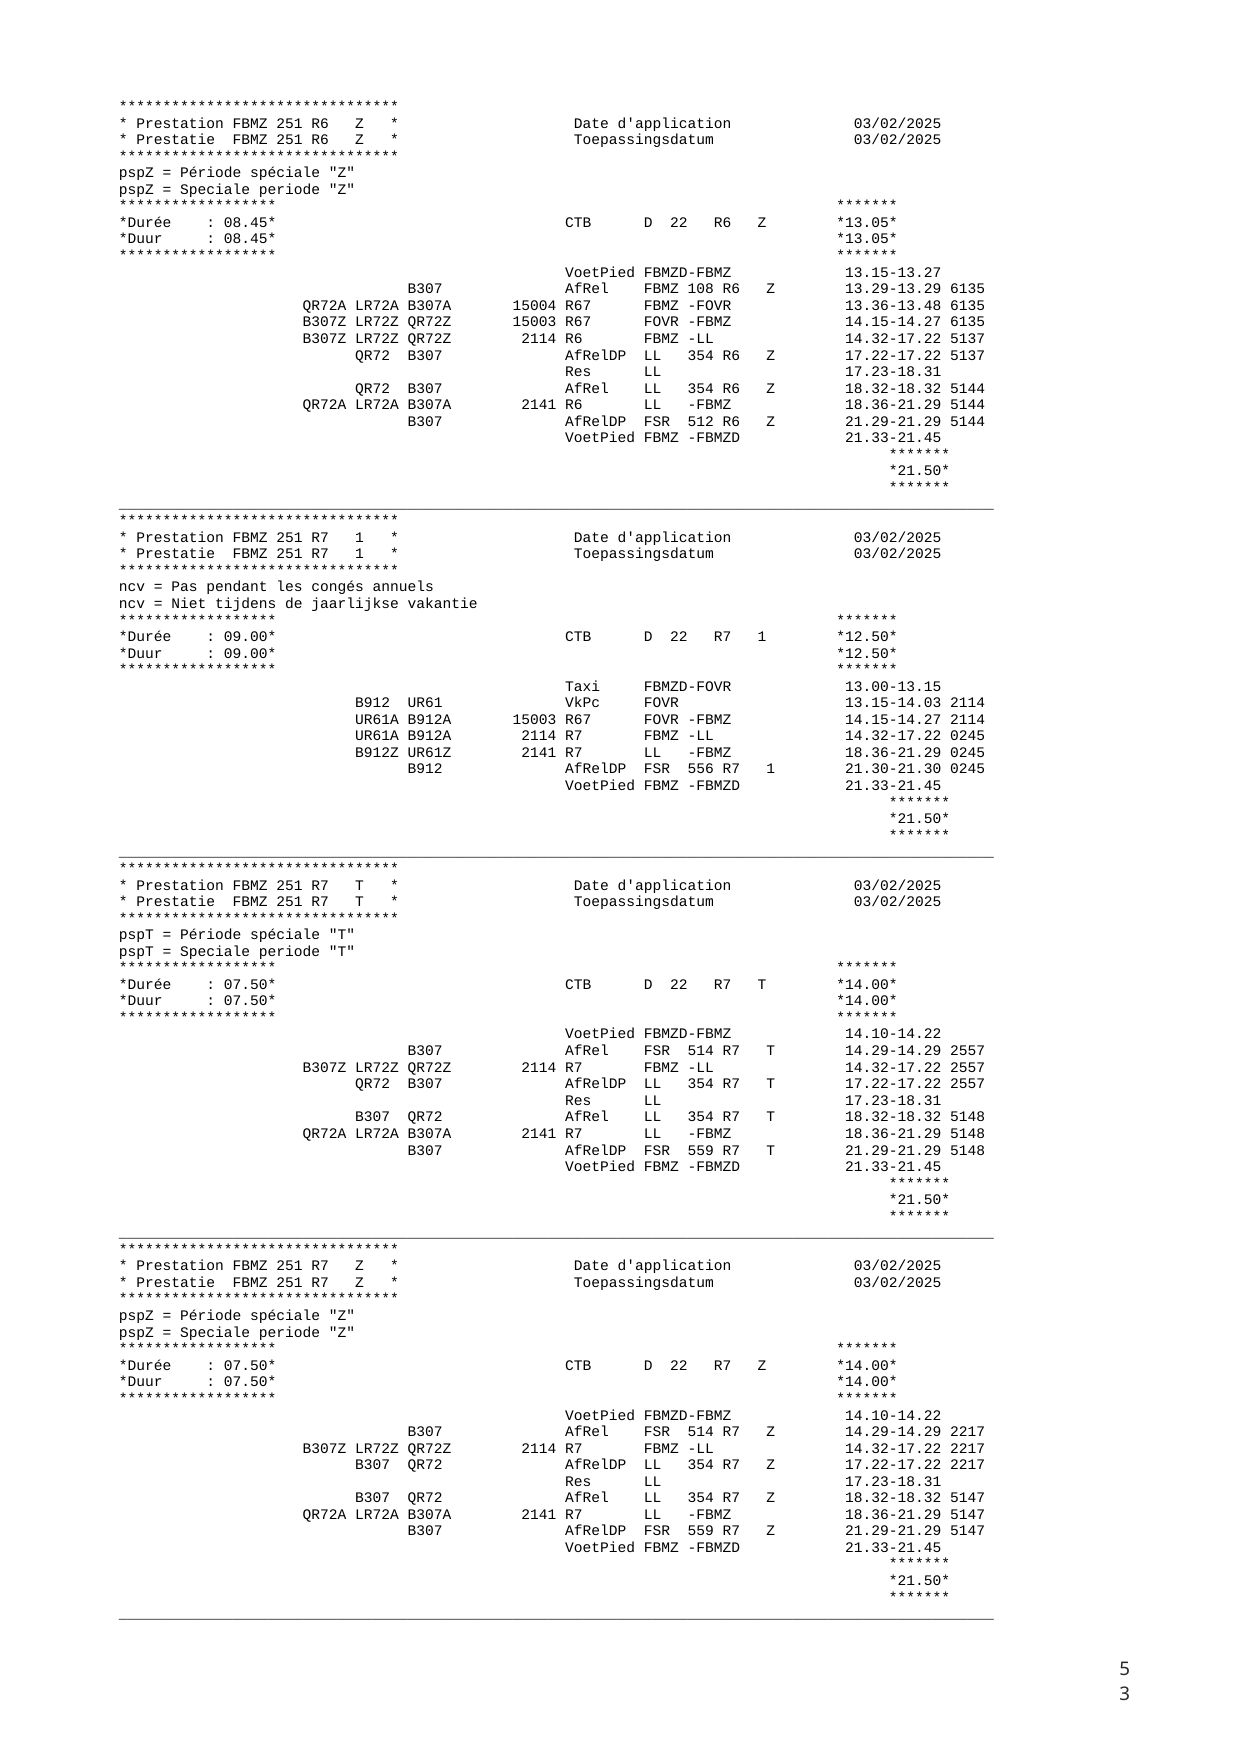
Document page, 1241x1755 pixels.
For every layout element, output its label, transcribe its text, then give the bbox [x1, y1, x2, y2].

text ******************************** * Prestation FBMZ 251 R7 T * Date d'application 03/02/2025 * Prestatie FBMZ 251 R7 T * Toepassingsdatum 03/02/2025 ******************************** pspT = Période spéciale "T" pspT = Speciale periode "T" ****************** ******* *Durée : 07.50* CTB D 22 R7 T *14.00* *Duur : 07.50* *14.00* ****************** ******* VoetPied FBMZD-FBMZ 14.10-14.22 B307 AfRel FSR 514 R7 T 14.29-14.29 2557 B307Z LR72Z QR72Z 2114 R7 FBMZ -LL 14.32-17.22 2557 QR72 B307 AfRelDP LL 354 R7 T 17.22-17.22 2557 Res LL 17.23-18.31 B307 QR72 AfRel LL 354 R7 T 18.32-18.32 5148 QR72A LR72A B307A 2141 R7 LL -FBMZ 18.36-21.29 5148 B307 AfRelDP FSR 559 R7 T 21.29-21.29 5148 VoetPied FBMZ -FBMZD 21.33-21.45 ******* *21.50* ******* ____________________________________________________________________________________________________ [119, 861, 1122, 1242]
text ******************************** * Prestation FBMZ 251 R7 Z * Date d'application 03/02/2025 * Prestatie FBMZ 251 R7 Z * Toepassingsdatum 03/02/2025 ******************************** pspZ = Période spéciale "Z" pspZ = Speciale periode "Z" ****************** ******* *Durée : 07.50* CTB D 22 R7 Z *14.00* *Duur : 07.50* *14.00* ****************** ******* VoetPied FBMZD-FBMZ 14.10-14.22 B307 AfRel FSR 514 R7 Z 14.29-14.29 2217 B307Z LR72Z QR72Z 2114 R7 FBMZ -LL 14.32-17.22 2217 B307 QR72 AfRelDP LL 354 R7 Z 17.22-17.22 2217 Res LL 17.23-18.31 B307 QR72 AfRel LL 354 R7 Z 18.32-18.32 5147 QR72A LR72A B307A 2141 R7 LL -FBMZ 18.36-21.29 5147 B307 AfRelDP FSR 559 R7 Z 21.29-21.29 5147 VoetPied FBMZ -FBMZD 21.33-21.45 ******* *21.50* ******* ____________________________________________________________________________________________________ [119, 1242, 1122, 1623]
text ******************************** * Prestation FBMZ 251 R6 Z * Date d'application 03/02/2025 * Prestatie FBMZ 251 R6 Z * Toepassingsdatum 03/02/2025 ******************************** pspZ = Période spéciale "Z" pspZ = Speciale periode "Z" ****************** ******* *Durée : 08.45* CTB D 22 R6 Z *13.05* *Duur : 08.45* *13.05* ****************** ******* VoetPied FBMZD-FBMZ 13.15-13.27 B307 AfRel FBMZ 108 R6 Z 13.29-13.29 6135 QR72A LR72A B307A 15004 R67 FBMZ -FOVR 13.36-13.48 6135 B307Z LR72Z QR72Z 15003 R67 FOVR -FBMZ 14.15-14.27 6135 B307Z LR72Z QR72Z 2114 R6 FBMZ -LL 14.32-17.22 5137 QR72 B307 AfRelDP LL 354 R6 Z 17.22-17.22 5137 Res LL 17.23-18.31 QR72 B307 AfRel LL 354 R6 Z 18.32-18.32 5144 QR72A LR72A B307A 2141 R6 LL -FBMZ 18.36-21.29 5144 B307 AfRelDP FSR 512 R6 Z 21.29-21.29 5144 VoetPied FBMZ -FBMZD 21.33-21.45 ******* *21.50* ******* ____________________________________________________________________________________________________ [119, 99, 1122, 513]
text ******************************** * Prestation FBMZ 251 R7 1 * Date d'application 03/02/2025 * Prestatie FBMZ 251 R7 1 * Toepassingsdatum 03/02/2025 ******************************** ncv = Pas pendant les congés annuels ncv = Niet tijdens de jaarlijkse vakantie ****************** ******* *Durée : 09.00* CTB D 22 R7 1 *12.50* *Duur : 09.00* *12.50* ****************** ******* Taxi FBMZD-FOVR 13.00-13.15 B912 UR61 VkPc FOVR 13.15-14.03 2114 UR61A B912A 15003 R67 FOVR -FBMZ 14.15-14.27 2114 UR61A B912A 2114 R7 FBMZ -LL 14.32-17.22 0245 B912Z UR61Z 2141 R7 LL -FBMZ 18.36-21.29 0245 B912 AfRelDP FSR 556 R7 1 21.30-21.30 0245 VoetPied FBMZ -FBMZD 21.33-21.45 ******* *21.50* ******* ____________________________________________________________________________________________________ [119, 513, 1122, 861]
